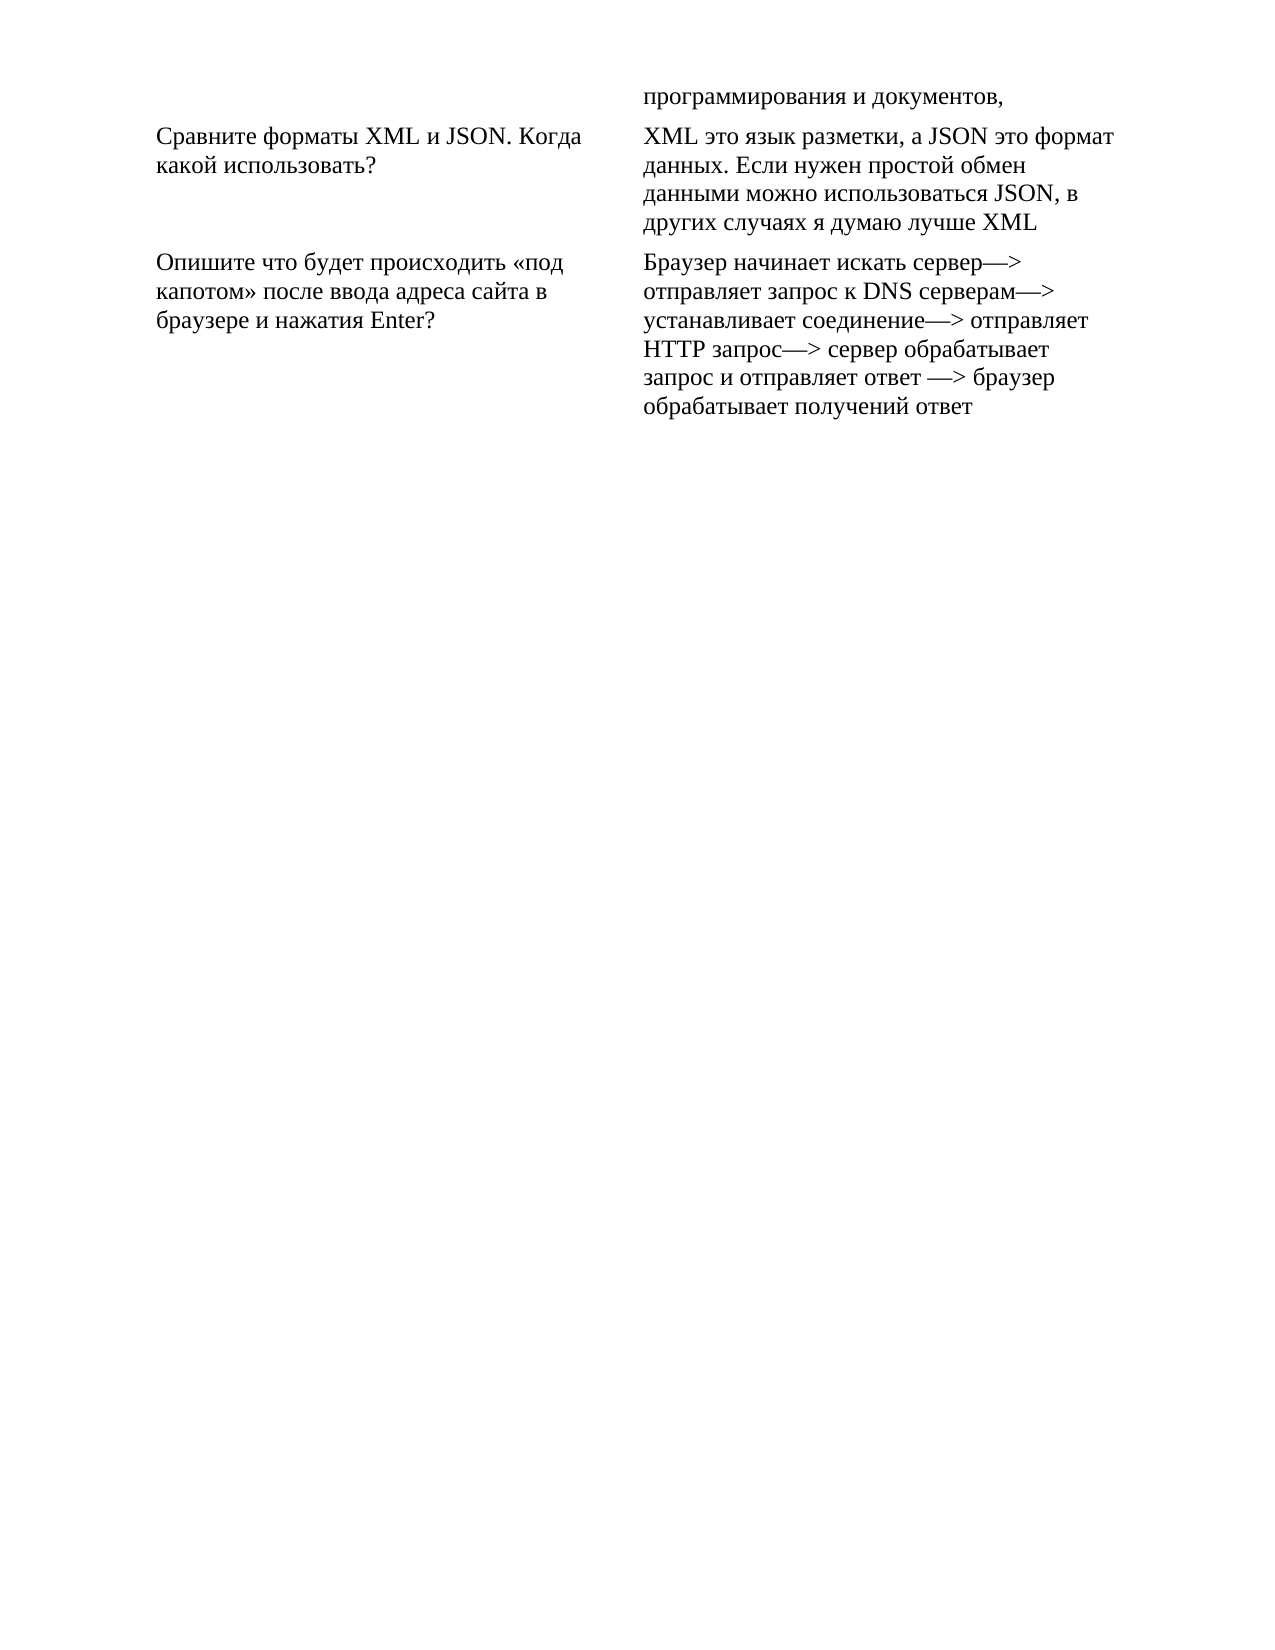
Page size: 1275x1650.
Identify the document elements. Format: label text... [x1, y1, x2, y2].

table_cell XML это язык разметки, а JSON это формат данных. Если нужен простой обмен данными можно использоваться JSON, в других случаях я думаю лучше XML [638, 115, 1125, 242]
table_cell Сравните форматы XML и JSON. Когда какой использовать? [150, 115, 637, 242]
table_cell Опишите что будет происходить «под капотом» после ввода адреса сайта в браузере и нажатия Enter? [150, 242, 637, 426]
table_cell программирования и документов, [638, 75, 1125, 115]
table_cell [150, 75, 637, 115]
table_cell Браузер начинает искать сервер—> отправляет запрос к DNS серверам—> устанавливает соединение—> отправляет HTTP запрос—> сервер обрабатывает запрос и отправляет ответ —> браузер обрабатывает получений ответ [638, 242, 1125, 426]
